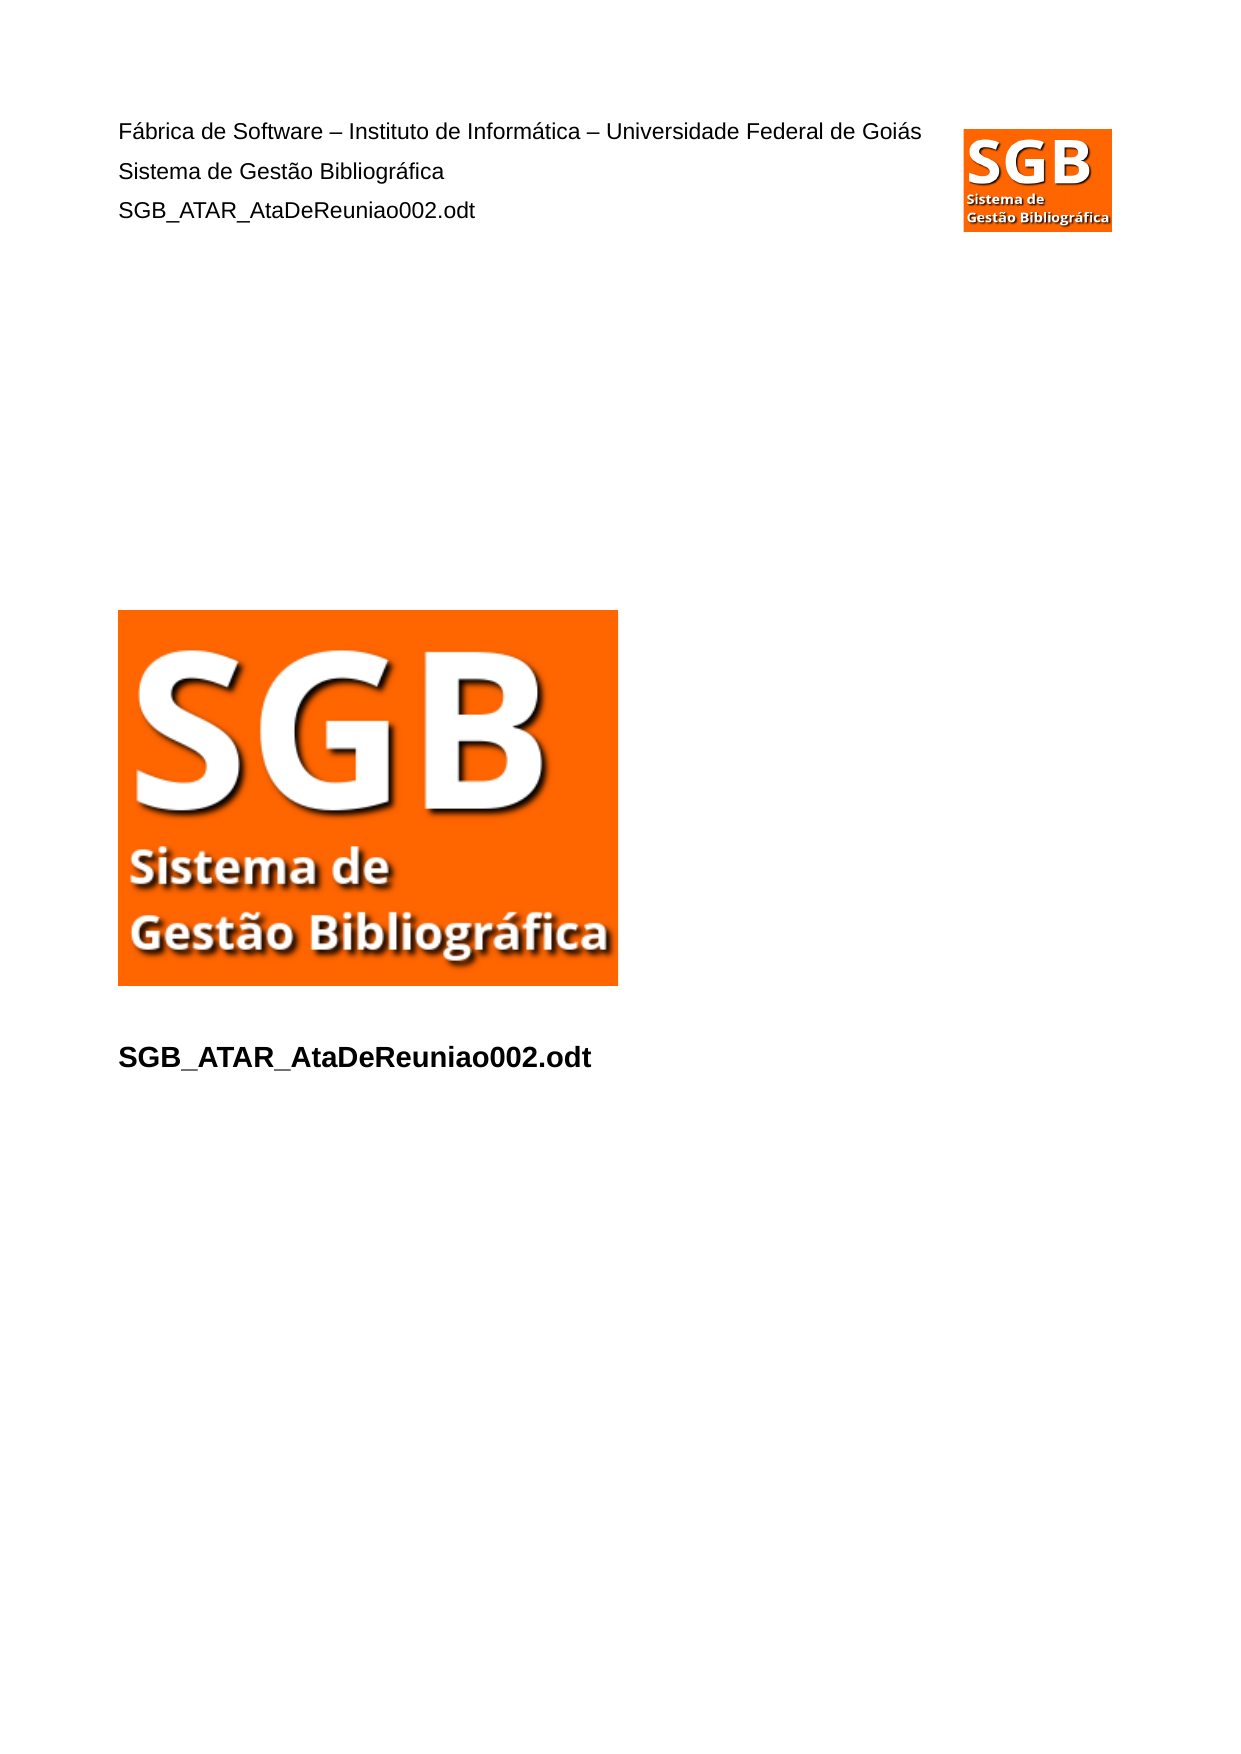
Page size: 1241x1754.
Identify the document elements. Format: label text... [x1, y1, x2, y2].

picture [963, 129, 1112, 232]
text SGB_ATAR_AtaDeReuniao002.odt [118, 1040, 1122, 1073]
picture [118, 610, 619, 986]
